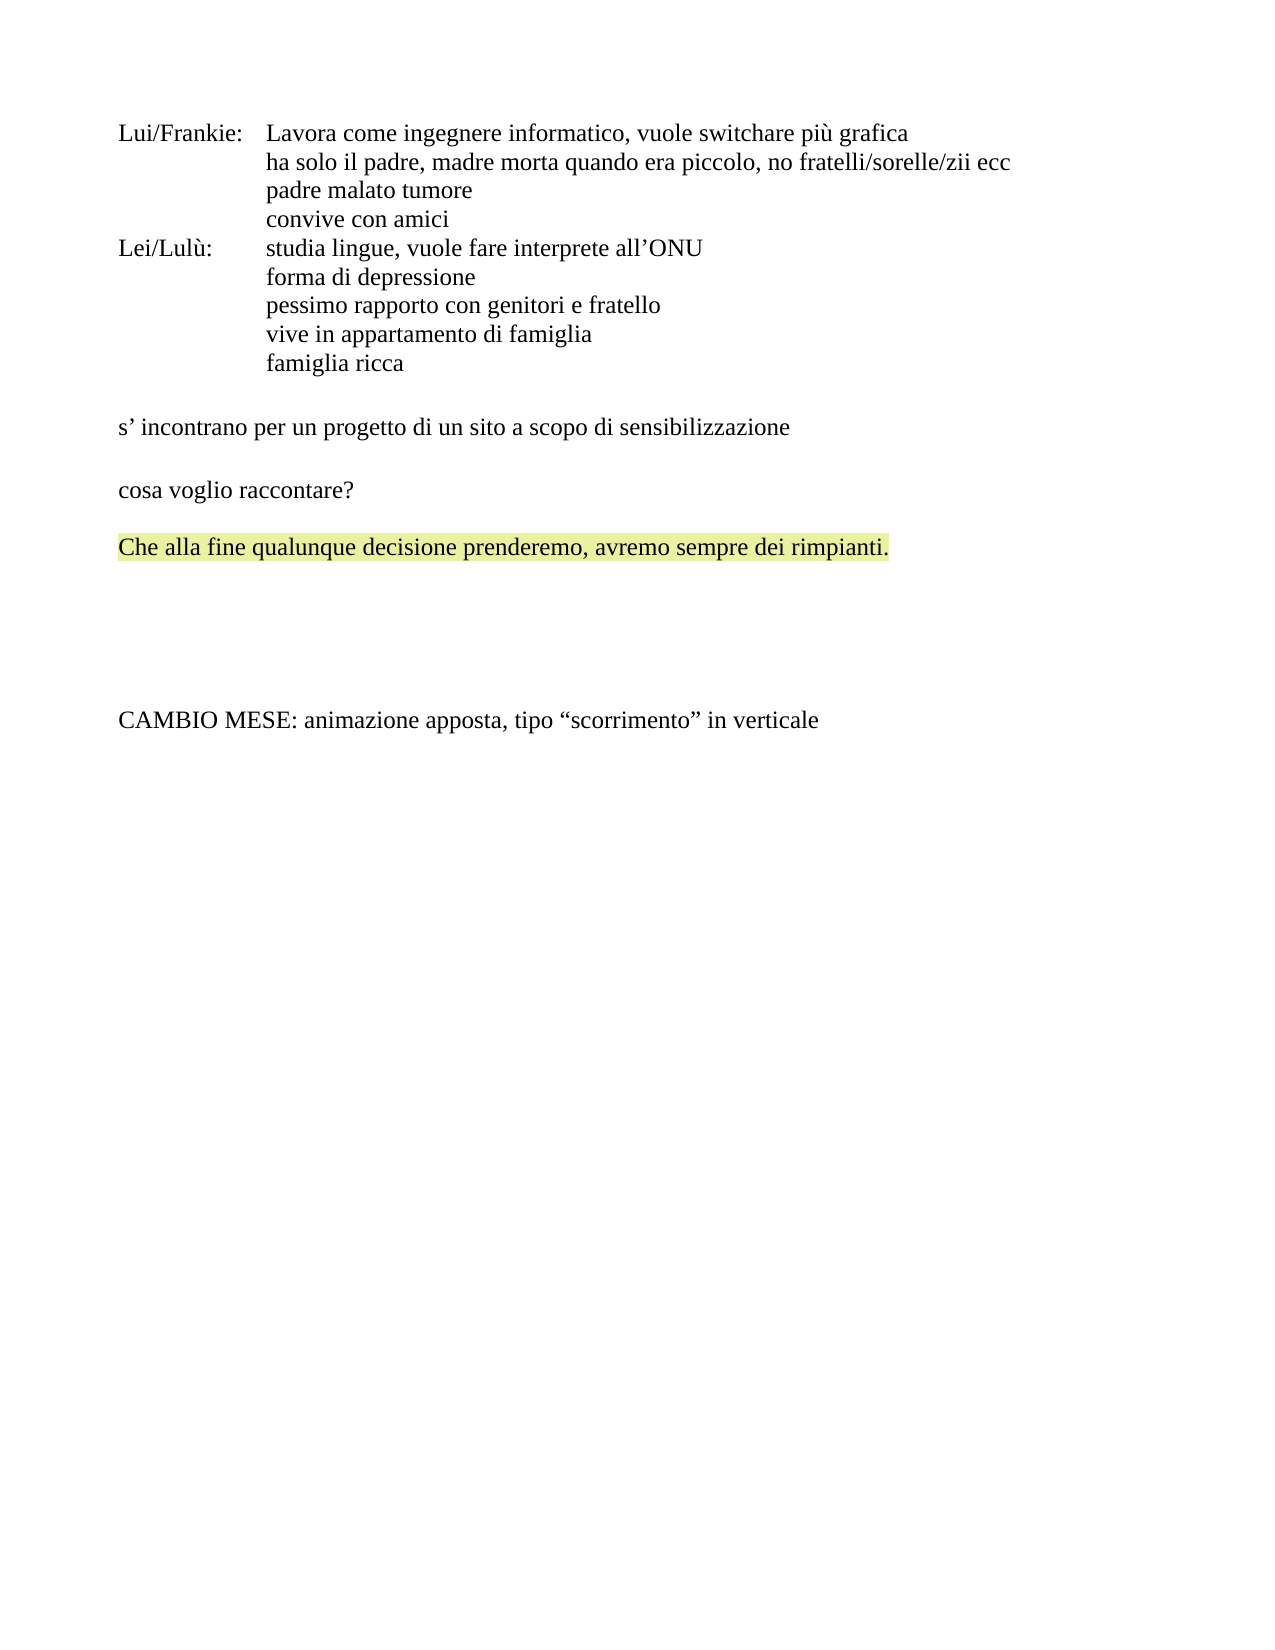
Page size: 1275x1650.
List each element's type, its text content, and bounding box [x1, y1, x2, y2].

text ha solo il padre, madre morta quando era piccolo, no fratelli/sorelle/zii ecc [118, 147, 1157, 176]
text cosa voglio raccontare? [118, 475, 1157, 504]
text Lui/Frankie: Lavora come ingegnere informatico, vuole switchare più grafica [118, 118, 1157, 147]
text Che alla fine qualunque decisione prenderemo, avremo sempre dei rimpianti. [118, 532, 1157, 561]
text s’ incontrano per un progetto di un sito a scopo di sensibilizzazione [118, 412, 1157, 440]
text padre malato tumore [118, 176, 1157, 204]
text CAMBIO MESE: animazione apposta, tipo “scorrimento” in verticale [118, 705, 1157, 734]
text Lei/Lulù: studia lingue, vuole fare interprete all’ONU forma di depressione pessimo rapporto con genitori e fratello [118, 233, 1157, 319]
text vive in appartamento di famiglia famiglia ricca [118, 319, 1157, 377]
text convive con amici [118, 204, 1157, 233]
